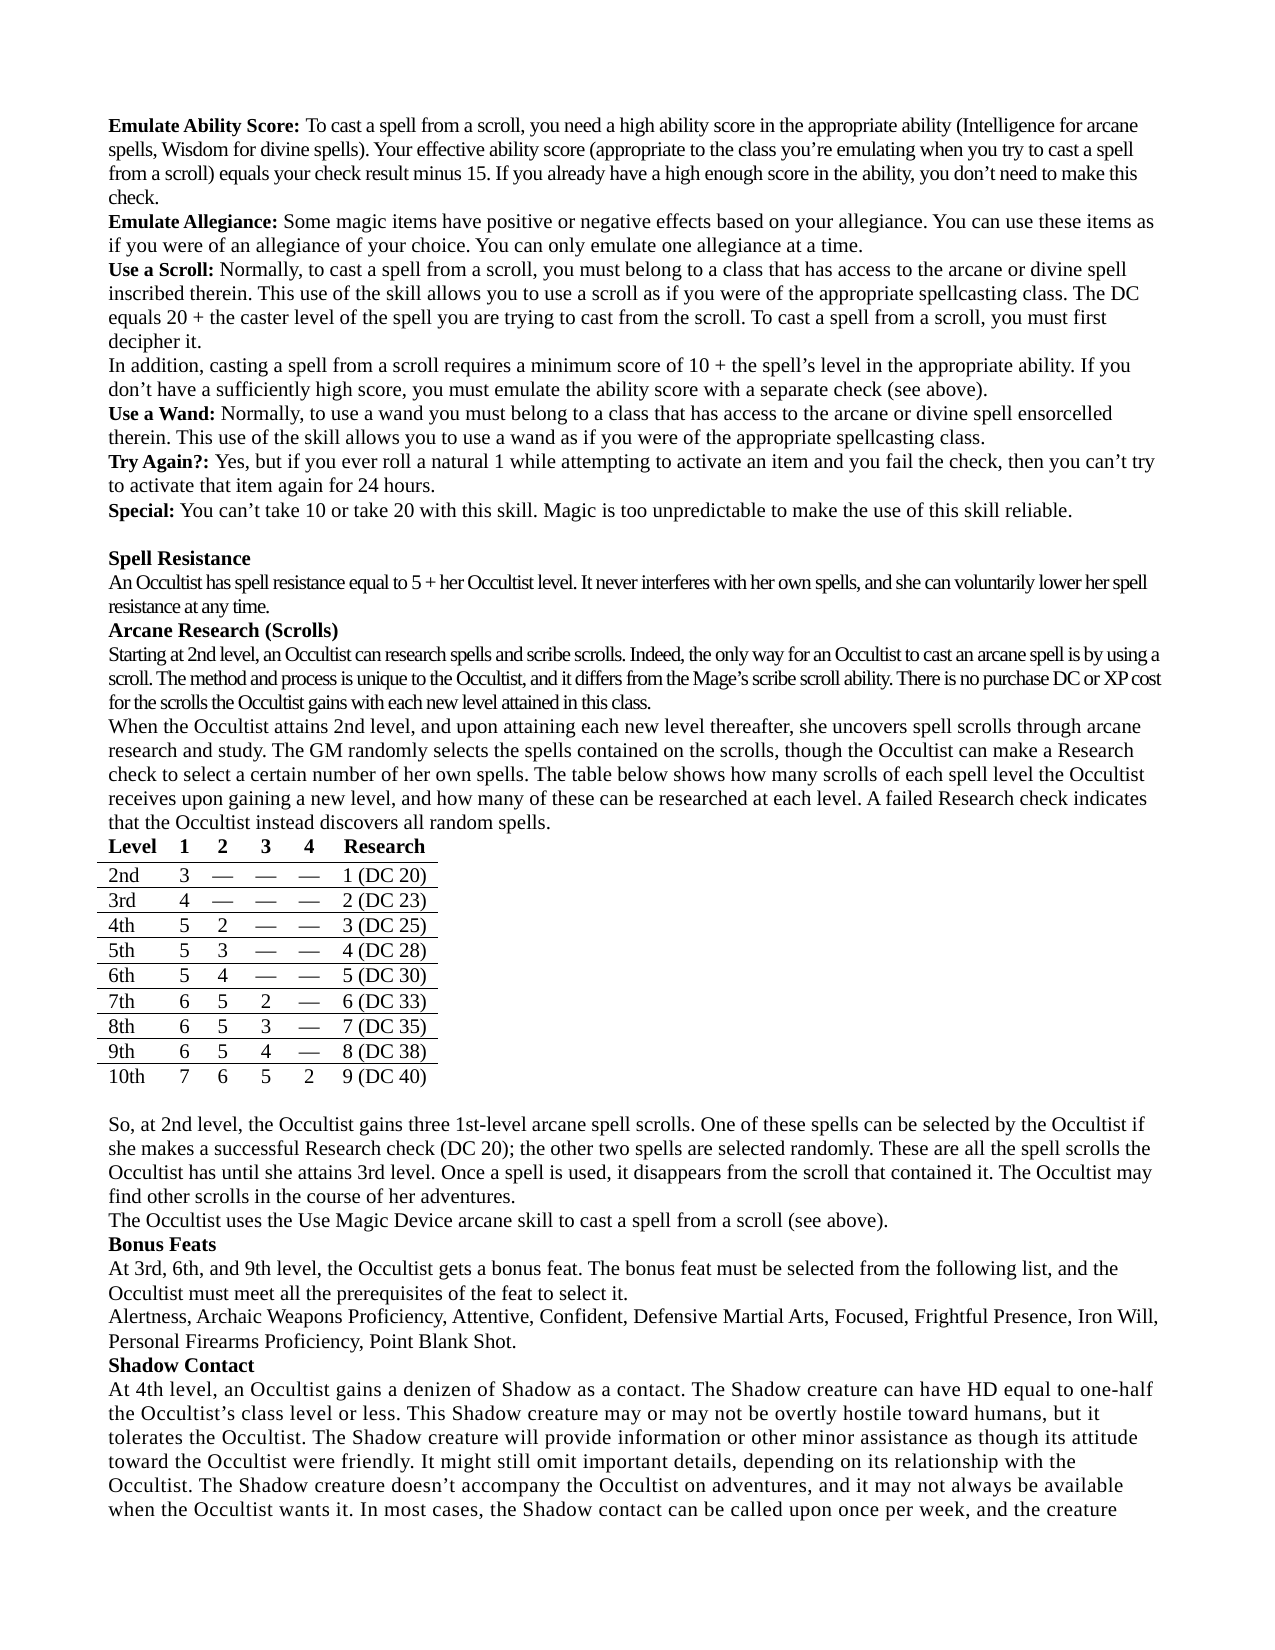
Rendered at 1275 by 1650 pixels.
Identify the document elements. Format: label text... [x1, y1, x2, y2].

subtitle Bonus Feats [108, 1232, 1162, 1256]
table_cell 7 (DC 35) [331, 1014, 438, 1038]
table_cell 7th [97, 989, 168, 1013]
table_cell — [244, 964, 287, 987]
table_cell 5 [168, 938, 201, 962]
table_cell — [288, 938, 331, 962]
text Arcane Research (Scrolls) [108, 618, 1162, 642]
table_cell 3 [201, 938, 244, 962]
text An Occultist has spell resistance equal to 5 + her Occultist level. It never interferes with her own spells, and she can voluntarily lower her spell resistance at any time. [108, 570, 1162, 618]
table_cell 6th [97, 964, 168, 987]
table_cell 2 [244, 989, 287, 1013]
table_cell 10th [97, 1064, 168, 1088]
table_header Research [331, 834, 438, 862]
table_cell 3rd [97, 888, 168, 912]
table_cell 1 (DC 20) [331, 863, 438, 887]
table_cell — [288, 1039, 331, 1063]
table_header 4 [288, 834, 331, 862]
text Emulate Ability Score: To cast a spell from a scroll, you need a high ability score in the appropriate ability (Intelligence for arcane spells, Wisdom for divine spells). Your effective ability score (appropriate to the class you’re emulating when you try to cast a spell from a scroll) equals your check result minus 15. If you already have a high enough score in the ability, you don’t need to make this check. [108, 112, 1162, 209]
subtitle Spell Resistance [108, 546, 1162, 570]
table_cell 5th [97, 938, 168, 962]
table_cell 6 [168, 989, 201, 1013]
table_cell — [201, 863, 244, 887]
table_header 2 [201, 834, 244, 862]
table_cell 6 [168, 1014, 201, 1038]
table_cell 9th [97, 1039, 168, 1063]
table_header Level [97, 834, 168, 862]
table_cell 8th [97, 1014, 168, 1038]
table_cell 6 [168, 1039, 201, 1063]
table_cell 2 [288, 1064, 331, 1088]
table_cell 5 [244, 1064, 287, 1088]
subtitle Shadow Contact [108, 1353, 1162, 1377]
table_cell 6 [201, 1064, 244, 1088]
table_cell — [288, 989, 331, 1013]
text Special: You can’t take 10 or take 20 with this skill. Magic is too unpredictable to make the use of this skill reliable. [108, 497, 1162, 522]
table_cell 2nd [97, 863, 168, 887]
table_cell — [244, 888, 287, 912]
table_cell 4 [201, 964, 244, 987]
table_cell 3 [244, 1014, 287, 1038]
table_cell 2 [201, 913, 244, 937]
table_cell 4th [97, 913, 168, 937]
text In addition, casting a spell from a scroll requires a minimum score of 10 + the spell’s level in the appropriate ability. If you don’t have a sufficiently high score, you must emulate the ability score with a separate check (see above). [108, 353, 1162, 401]
table_header 3 [244, 834, 287, 862]
table_cell 5 [168, 913, 201, 937]
table_cell 6 (DC 33) [331, 989, 438, 1013]
table_cell — [244, 863, 287, 887]
table_cell — [244, 913, 287, 937]
text At 4th level, an Occultist gains a denizen of Shadow as a contact. The Shadow creature can have HD equal to one-half the Occultist’s class level or less. This Shadow creature may or may not be overtly hostile toward humans, but it tolerates the Occultist. The Shadow creature will provide information or other minor assistance as though its attitude toward the Occultist were friendly. It might still omit important details, depending on its relationship with the Occultist. The Shadow creature doesn’t accompany the Occultist on adventures, and it may not always be available when the Occultist wants it. In most cases, the Shadow contact can be called upon once per week, and the creature [108, 1377, 1162, 1521]
table_cell 4 (DC 28) [331, 938, 438, 962]
table_cell — [201, 888, 244, 912]
text When the Occultist attains 2nd level, and upon attaining each new level thereafter, she uncovers spell scrolls through arcane research and study. The GM randomly selects the spells contained on the scrolls, though the Occultist can make a Research check to select a certain number of her own spells. The table below shows how many scrolls of each spell level the Occultist receives upon gaining a new level, and how many of these can be researched at each level. A failed Research check indicates that the Occultist instead discovers all random spells. [108, 714, 1162, 834]
table_cell 8 (DC 38) [331, 1039, 438, 1063]
table_header 1 [168, 834, 201, 862]
table_cell 4 [168, 888, 201, 912]
text So, at 2nd level, the Occultist gains three 1st-level arcane spell scrolls. One of these spells can be selected by the Occultist if she makes a successful Research check (DC 20); the other two spells are selected randomly. These are all the spell scrolls the Occultist has until she attains 3rd level. Once a spell is used, it disappears from the scroll that contained it. The Occultist may find other scrolls in the course of her adventures. [108, 1112, 1162, 1208]
text Starting at 2nd level, an Occultist can research spells and scribe scrolls. Indeed, the only way for an Occultist to cast an arcane spell is by using a scroll. The method and process is unique to the Occultist, and it differs from the Mage’s scribe scroll ability. There is no purchase DC or XP cost for the scrolls the Occultist gains with each new level attained in this class. [108, 642, 1162, 714]
table_cell 4 [244, 1039, 287, 1063]
table_cell 5 [201, 989, 244, 1013]
text The Occultist uses the Use Magic Device arcane skill to cast a spell from a scroll (see above). [108, 1208, 1162, 1232]
table_cell 5 (DC 30) [331, 964, 438, 987]
text Use a Scroll: Normally, to cast a spell from a scroll, you must belong to a class that has access to the arcane or divine spell inscribed therein. This use of the skill allows you to use a scroll as if you were of the appropriate spellcasting class. The DC equals 20 + the caster level of the spell you are trying to cast from the scroll. To cast a spell from a scroll, you must first decipher it. [108, 257, 1162, 353]
table_cell — [244, 938, 287, 962]
table_cell 3 [168, 863, 201, 887]
table_cell 5 [201, 1039, 244, 1063]
table_cell — [288, 964, 331, 987]
table_cell — [288, 863, 331, 887]
table_cell — [288, 913, 331, 937]
table_cell 2 (DC 23) [331, 888, 438, 912]
text Alertness, Archaic Weapons Proficiency, Attentive, Confident, Defensive Martial Arts, Focused, Frightful Presence, Iron Will, Personal Firearms Proficiency, Point Blank Shot. [108, 1304, 1162, 1353]
table_cell — [288, 888, 331, 912]
table_cell 5 [168, 964, 201, 987]
text Emulate Allegiance: Some magic items have positive or negative effects based on your allegiance. You can use these items as if you were of an allegiance of your choice. You can only emulate one allegiance at a time. [108, 209, 1162, 257]
text Try Again?: Yes, but if you ever roll a natural 1 while attempting to activate an item and you fail the check, then you can’t try to activate that item again for 24 hours. [108, 449, 1162, 497]
table_cell 3 (DC 25) [331, 913, 438, 937]
text At 3rd, 6th, and 9th level, the Occultist gets a bonus feat. The bonus feat must be selected from the following list, and the Occultist must meet all the prerequisites of the feat to select it. [108, 1256, 1162, 1304]
table_cell — [288, 1014, 331, 1038]
text Use a Wand: Normally, to use a wand you must belong to a class that has access to the arcane or divine spell ensorcelled therein. This use of the skill allows you to use a wand as if you were of the appropriate spellcasting class. [108, 401, 1162, 449]
table_cell 7 [168, 1064, 201, 1088]
table_cell 9 (DC 40) [331, 1064, 438, 1088]
table_cell 5 [201, 1014, 244, 1038]
